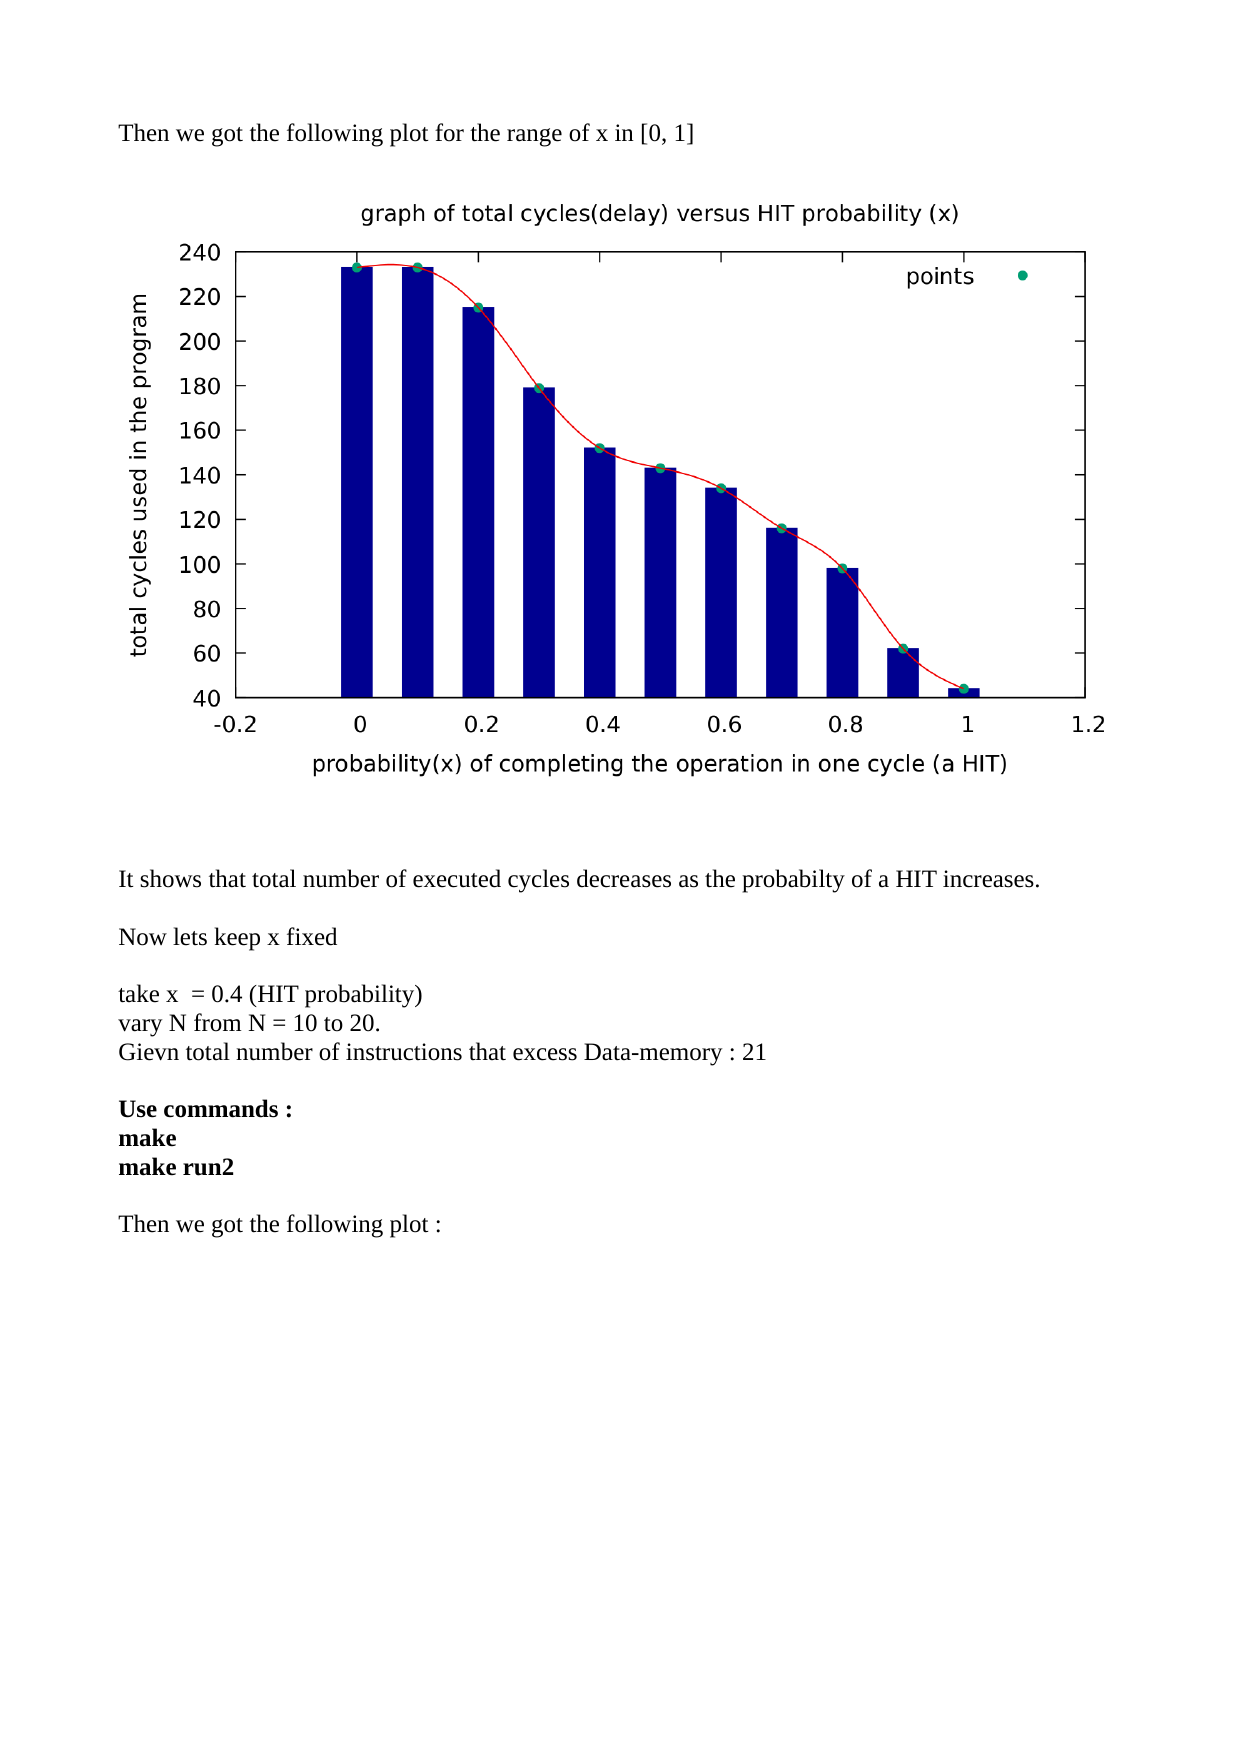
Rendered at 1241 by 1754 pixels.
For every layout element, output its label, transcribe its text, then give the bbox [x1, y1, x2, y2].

text Then we got the following plot : [118, 1209, 1122, 1238]
text It shows that total number of executed cycles decreases as the probabilty of a HIT increases. [118, 864, 1122, 893]
text Use commands : [118, 1094, 1122, 1123]
text make [118, 1123, 1122, 1152]
text Now lets keep x fixed [118, 922, 1122, 951]
text make run2 [118, 1152, 1122, 1181]
text Gievn total number of instructions that excess Data-memory : 21 [118, 1037, 1122, 1066]
text take x = 0.4 (HIT probability) [118, 979, 1122, 1008]
picture [118, 175, 1123, 779]
text Then we got the following plot for the range of x in [0, 1] [118, 118, 1122, 147]
text vary N from N = 10 to 20. [118, 1008, 1122, 1037]
